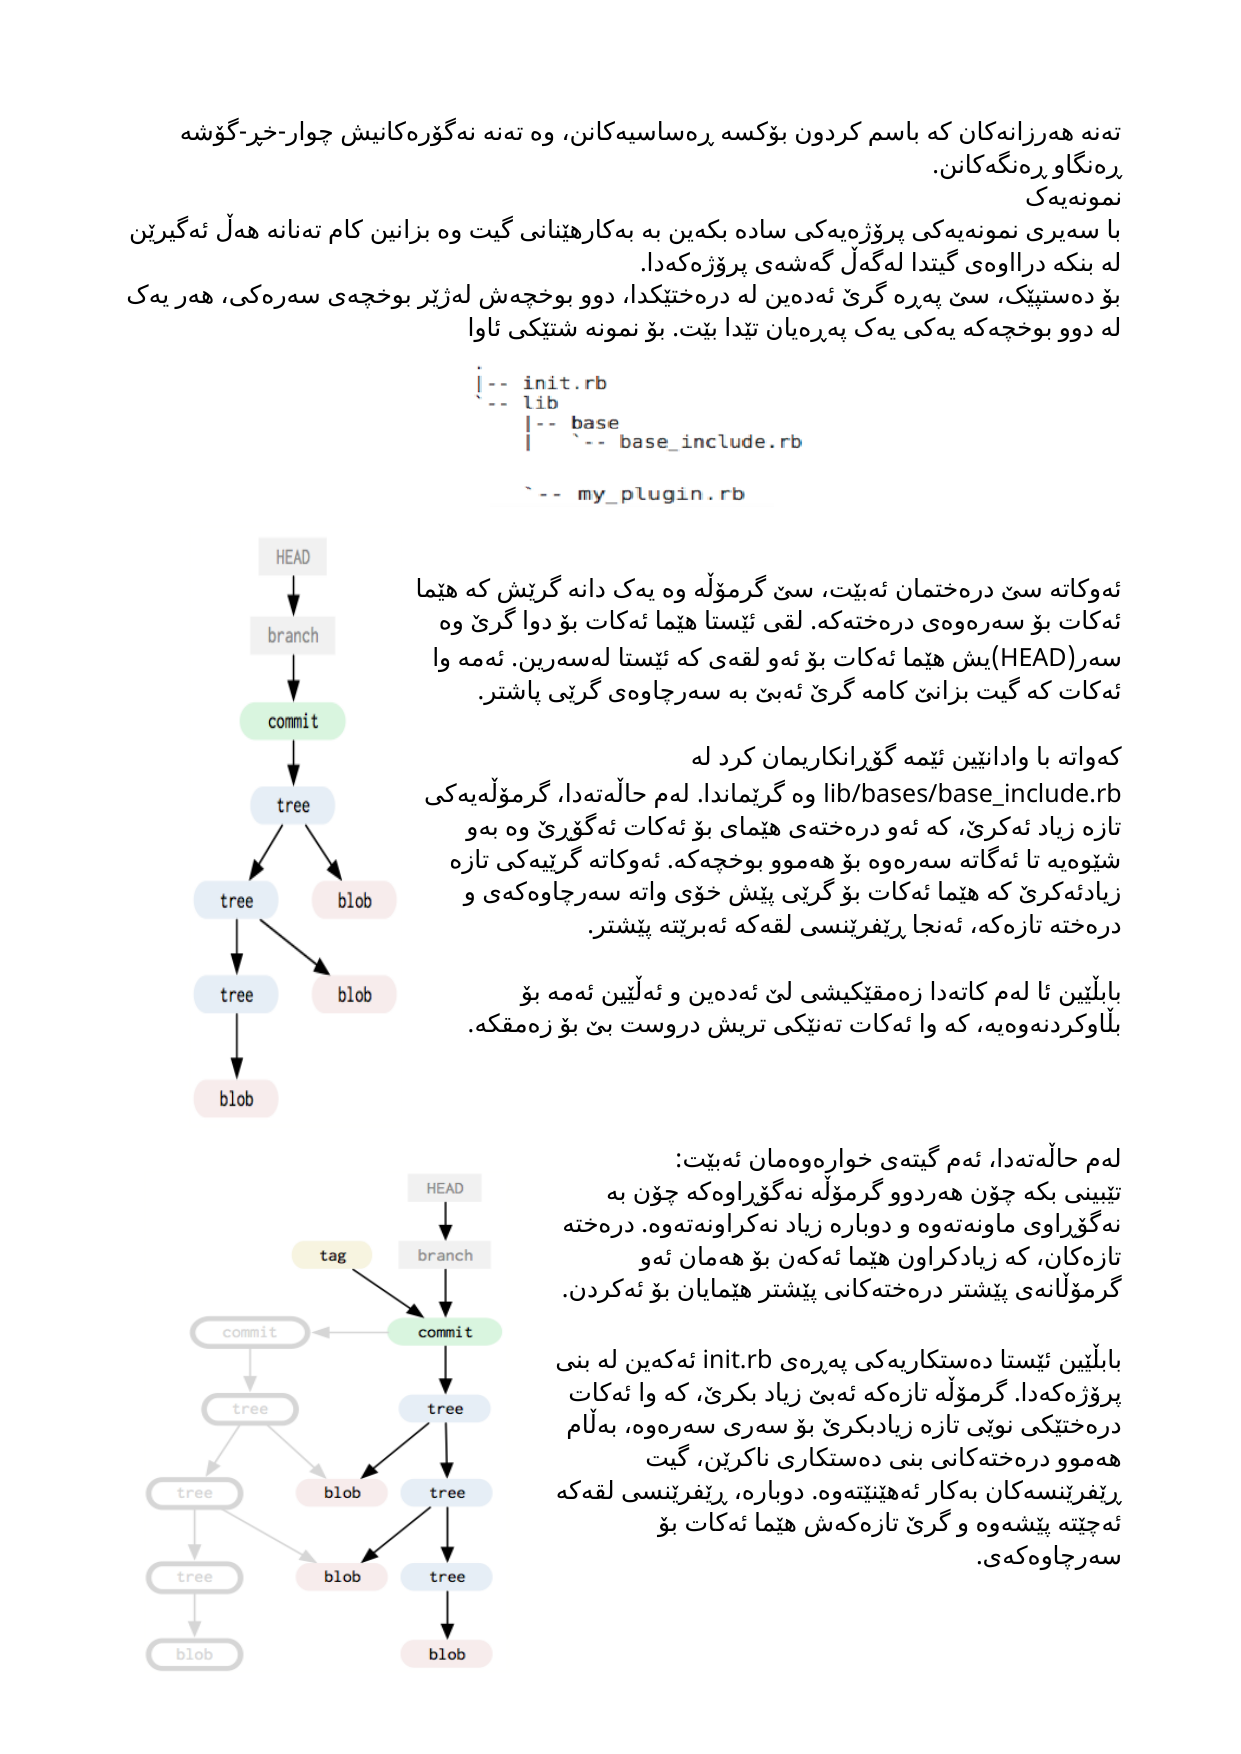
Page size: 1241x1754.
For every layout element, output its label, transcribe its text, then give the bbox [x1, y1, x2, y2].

text [118, 977, 183, 1043]
text [118, 574, 183, 709]
text بابڵێین ئێستا دەستکاریەکی پەڕەی init.rb ئەکەین لە بنی پرۆژەکەدا. گرمۆڵە تازەکە ئەبێ زیاد بکرێ، کە وا ئەکات درەختێکی نوێی تازە زیادبکرێ بۆ سەری سەرەوە، بەڵام هەموو درەختەکانی بنی دەستکاری ناکرێن، گیت ڕێفرێنسەکان بەکار ئەهێنێتەوە. دوبارە، ڕێفرێنسی لقەکە ئەچێتە پێشەوە و گرێ تازەکەش هێما ئەکات بۆ سەرچاوەکەی. [553, 1342, 1122, 1574]
text [118, 743, 183, 943]
text بابڵێین ئا لەم کاتەدا زەمقێکیشی لێ ئەدەین و ئەڵێین ئەمە بۆ بڵاوکردنەوەیە، کە وا ئەکات تەنێکی تریش دروست بێ بۆ زەمقکە. [403, 977, 1122, 1043]
text بۆ دەستپێک، سێ پەڕە گرێ ئەدەین لە درەختێکدا، دوو بوخچەش لەژێر بوخچەی سەرەکی، هەر یەک لە دوو بوخچەکە یەکی یەک پەڕەیان تێدا بێت. بۆ نمونە شتێکی ئاوا [118, 281, 1122, 346]
picture [116, 1162, 553, 1688]
text لەم حاڵەتەدا، ئەم گیتەی خوارەوەمان ئەبێت: [118, 1145, 1122, 1177]
text کەواتە با وادانێین ئێمە گۆڕانکاریمان کرد لە lib/bases/base_include.rb وە گرێماندا. لەم حاڵەتەدا، گرمۆڵەیەکی تازە زیاد ئەکرێ، کە ئەو درەختەی هێمای بۆ ئەکات ئەگۆڕێ وە بەو شێوەیە تا ئەگاتە سەرەوە بۆ هەموو بوخچەکە. ئەوکاتە گرێیەکی تازە زیادئەکرێ کە هێما ئەکات بۆ گرێی پێش خۆی واتە سەرچاوەکەی و درەختە تازەکە، ئەنجا ڕێفرێنسی لقەکە ئەبرێتە پێشتر. [403, 743, 1122, 943]
text با سەیری نمونەیەکی پرۆژەیەکی سادە بکەین بە بەکارهێنانی گیت وە بزانین کام تەنانە هەڵ ئەگیرێن لە بنکە درااوەی گیتدا لەگەڵ گەشەی پرۆژەکەدا. [118, 216, 1122, 281]
text تێبینی بکە چۆن هەردوو گرمۆڵە نەگۆڕاوەکە چۆن بە نەگۆڕاوی ماونەتەوە و دوبارە زیاد نەکراونەتەوە. درەختە تازەکان، کە زیادکراون هێما ئەکەن بۆ هەمان ئەو گرمۆڵانەی پێشتر درەختەکانی پێشتر هێمایان بۆ ئەکردن. [553, 1177, 1122, 1308]
text ئەوکاتە سێ درەختمان ئەبێت، سێ گرمۆڵە وە یەک دانە گرێش کە هێما ئەکات بۆ سەرەوەی درەختەکە. لقی ئێستا هێما ئەکات بۆ دوا گرێ وە سەر(HEAD)یش هێما ئەکات بۆ ئەو لقەی کە ئێستا لەسەرین. ئەمە وا ئەکات کە گیت بزانێ کامە گرێ ئەبێ بە سەرچاوەی گرێی پاشتر. [403, 574, 1122, 709]
picture [435, 350, 848, 507]
picture [183, 520, 403, 1129]
text نمونەیەک [118, 183, 1122, 216]
text تەنە هەرزانەکان کە باسم کردون بۆکسە ڕەساسیەکانن، وە تەنە نەگۆرەکانیش چوار-خڕ-گۆشە ڕەنگاو ڕەنگەکانن. [118, 118, 1122, 183]
